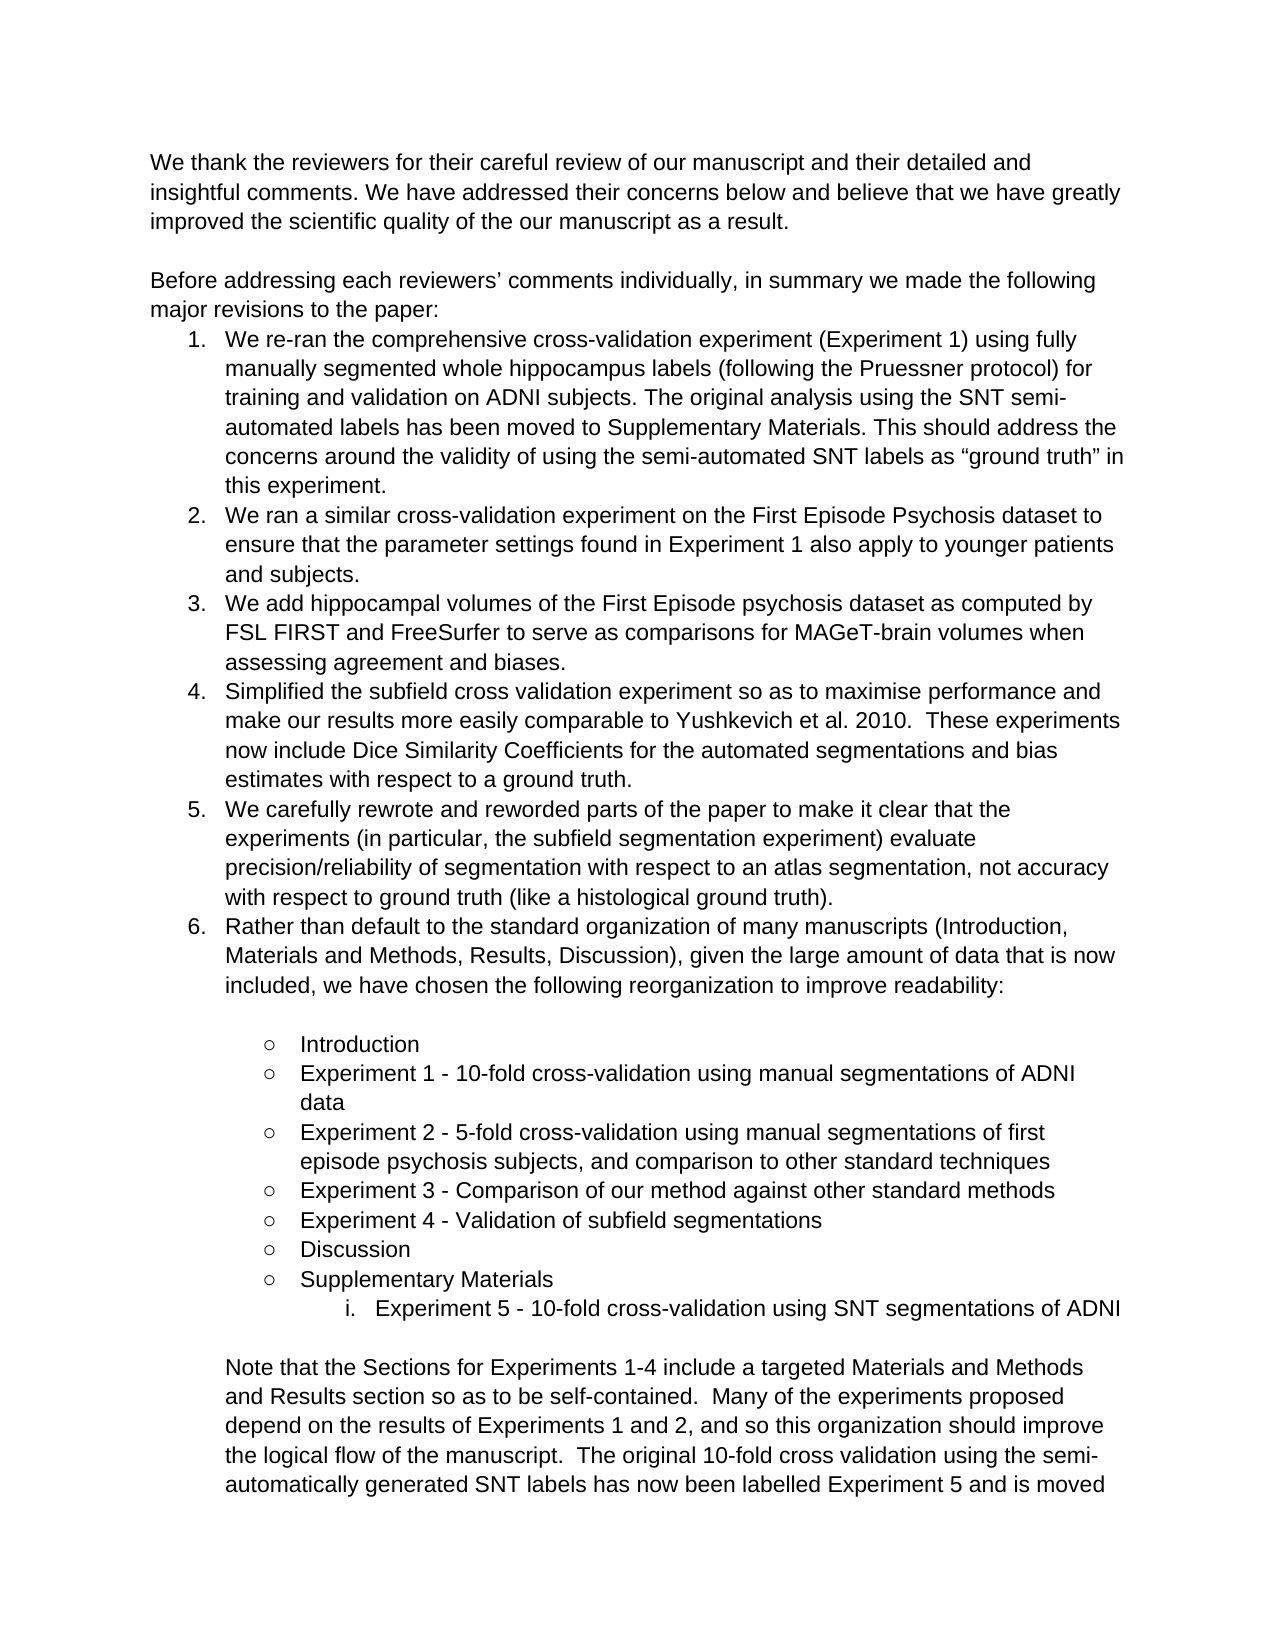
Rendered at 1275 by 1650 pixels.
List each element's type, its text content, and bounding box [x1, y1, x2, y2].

list We re-ran the comprehensive cross-validation experiment (Experiment 1) using fully manually segmented whole hippocampus labels (following the Pruessner protocol) for training and validation on ADNI subjects. The original analysis using the SNT semi-automated labels has been moved to Supplementary Materials. This should address the concerns around the validity of using the semi-automated SNT labels as “ground truth” in this experiment. [187, 326, 1125, 499]
text We thank the reviewers for their careful review of our manuscript and their detailed and insightful comments. We have addressed their concerns below and believe that we have greatly improved the scientific quality of the our manuscript as a result. [150, 150, 1125, 234]
list Experiment 2 - 5-fold cross-validation using manual segmentations of first episode psychosis subjects, and comparison to other standard techniques [262, 1119, 1125, 1174]
list Experiment 4 - Validation of subfield segmentations [262, 1207, 1125, 1233]
list We ran a similar cross-validation experiment on the First Episode Psychosis dataset to ensure that the parameter settings found in Experiment 1 also apply to younger patients and subjects. [187, 502, 1125, 587]
list We carefully rewrote and reworded parts of the paper to make it clear that the experiments (in particular, the subfield segmentation experiment) evaluate precision/reliability of segmentation with respect to an atlas segmentation, not accuracy with respect to ground truth (like a histological ground truth). [187, 796, 1125, 910]
list Supplementary Materials [262, 1266, 1125, 1292]
list Experiment 5 - 10-fold cross-validation using SNT segmentations of ADNI [150, 1296, 1125, 1321]
text Note that the Sections for Experiments 1-4 include a targeted Materials and Methods and Results section so as to be self-contained. Many of the experiments proposed depend on the results of Experiments 1 and 2, and so this organization should improve the logical flow of the manuscript. The original 10-fold cross validation using the semi-automatically generated SNT labels has now been labelled Experiment 5 and is moved [225, 1354, 1125, 1497]
text Before addressing each reviewers’ comments individually, in summary we made the following major revisions to the paper: [150, 267, 1125, 322]
list Experiment 3 - Comparison of our method against other standard methods [262, 1178, 1125, 1204]
list Introduction [262, 1031, 1125, 1057]
list Experiment 1 - 10-fold cross-validation using manual segmentations of ADNI data [262, 1061, 1125, 1116]
list We add hippocampal volumes of the First Episode psychosis dataset as computed by FSL FIRST and FreeSurfer to serve as comparisons for MAGeT-brain volumes when assessing agreement and biases. [187, 591, 1125, 675]
list Rather than default to the standard organization of many manuscripts (Introduction, Materials and Methods, Results, Discussion), given the large amount of data that is now included, we have chosen the following reorganization to improve readability: [187, 914, 1125, 998]
list Discussion [262, 1237, 1125, 1262]
list Simplified the subfield cross validation experiment so as to maximise performance and make our results more easily comparable to Yushkevich et al. 2010. These experiments now include Dice Similarity Coefficients for the automated segmentations and bias estimates with respect to a ground truth. [187, 679, 1125, 792]
